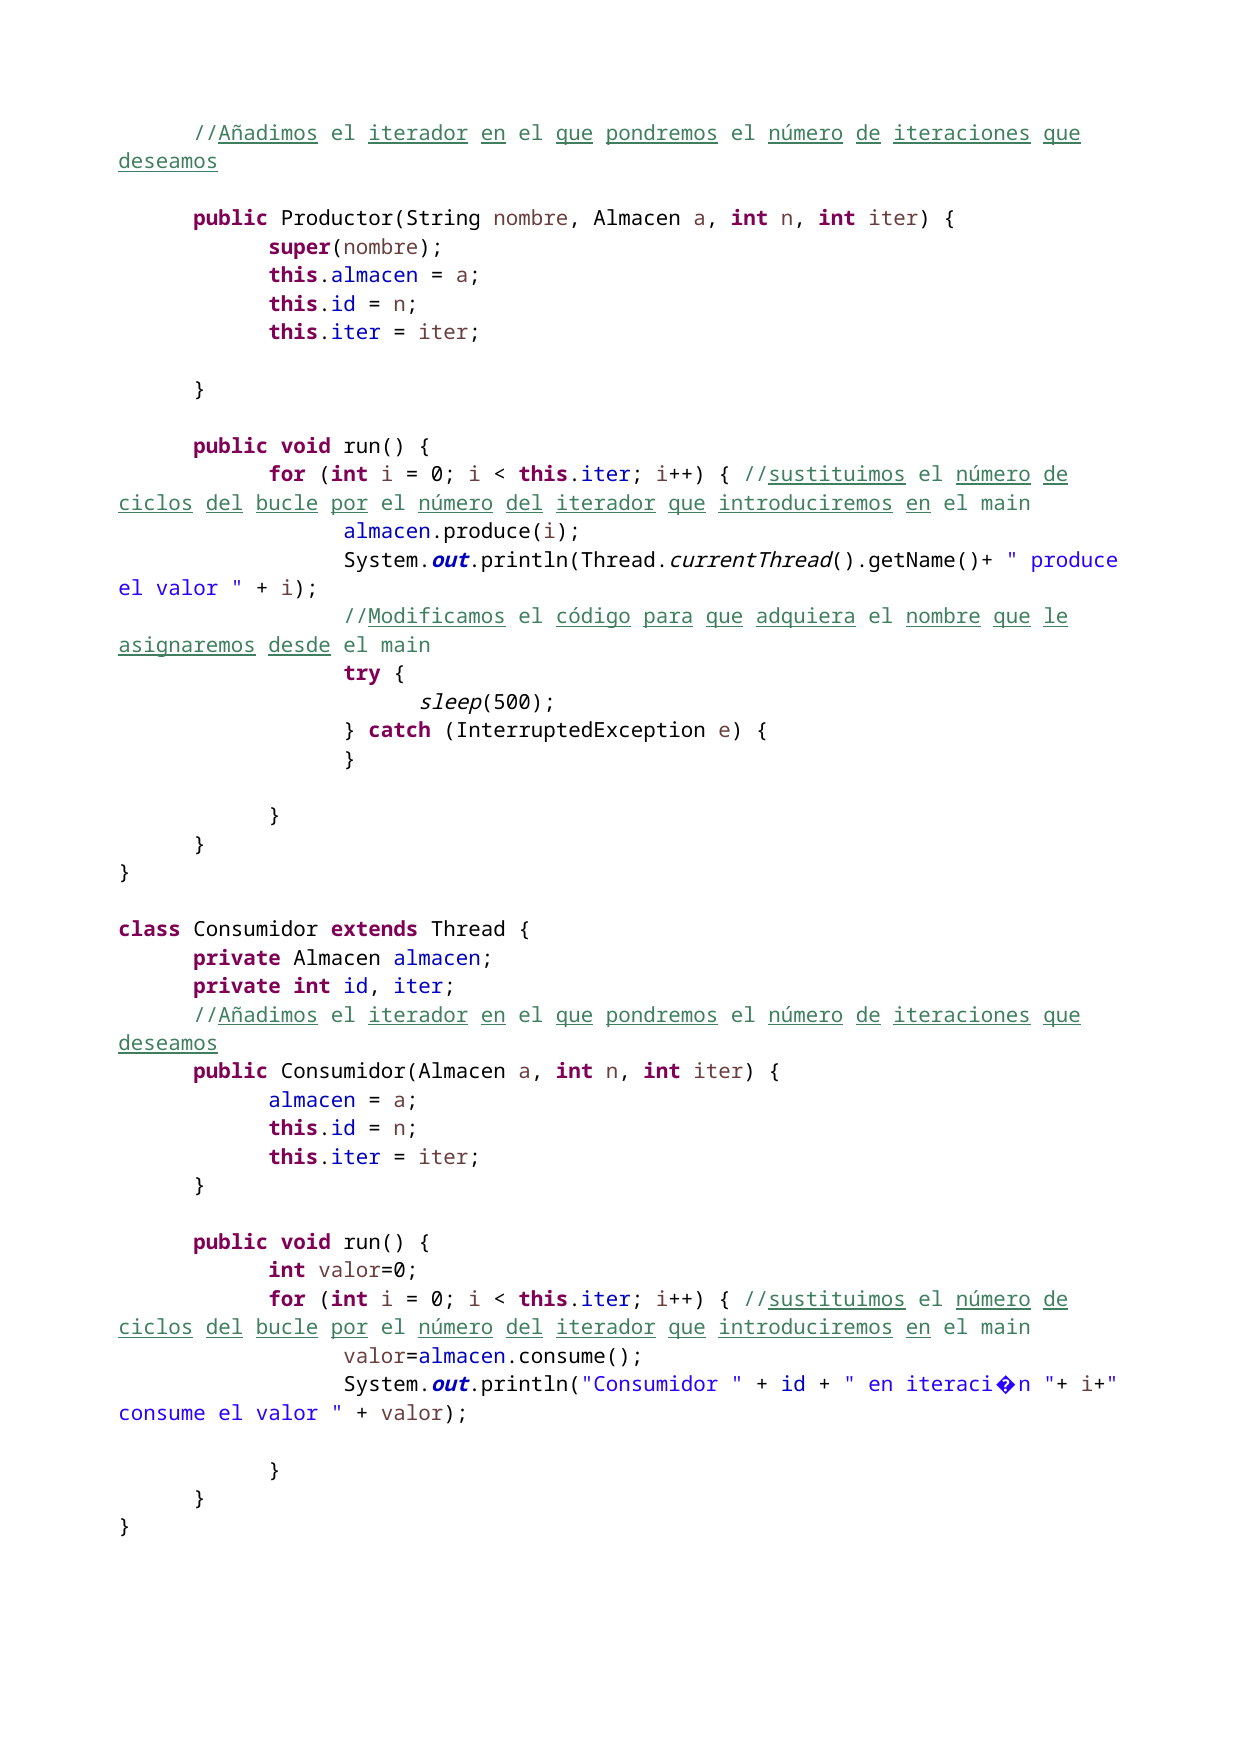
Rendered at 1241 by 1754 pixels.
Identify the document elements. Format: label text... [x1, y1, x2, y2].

text this.almacen = a; [118, 260, 1122, 289]
text System.out.println("Consumidor " + id + " en iteraci�n "+ i+" consume el valor " + valor); [118, 1369, 1122, 1426]
text } [118, 1512, 1122, 1540]
text almacen = a; [118, 1085, 1122, 1113]
text } catch (InterruptedException e) { [118, 715, 1122, 744]
text int valor=0; [118, 1256, 1122, 1284]
text } [118, 801, 1122, 829]
text } [118, 1483, 1122, 1512]
text private Almacen almacen; [118, 943, 1122, 971]
text } [118, 857, 1122, 886]
text this.iter = iter; [118, 317, 1122, 346]
text for (int i = 0; i < this.iter; i++) { //sustituimos el número de ciclos del bucle por el número del iterador que introduciremos en el main [118, 459, 1122, 516]
text this.iter = iter; [118, 1142, 1122, 1170]
text System.out.println(Thread.currentThread().getName()+ " produce el valor " + i); [118, 545, 1122, 602]
text class Consumidor extends Thread { [118, 914, 1122, 943]
text try { [118, 658, 1122, 687]
text super(nombre); [118, 232, 1122, 260]
text } [118, 374, 1122, 402]
text this.id = n; [118, 1113, 1122, 1142]
text //Añadimos el iterador en el que pondremos el número de iteraciones que deseamos [118, 118, 1122, 175]
text } [118, 829, 1122, 857]
text //Modificamos el código para que adquiera el nombre que le asignaremos desde el main [118, 602, 1122, 658]
text private int id, iter; [118, 971, 1122, 1000]
text public void run() { [118, 1227, 1122, 1256]
text this.id = n; [118, 289, 1122, 317]
text valor=almacen.consume(); [118, 1341, 1122, 1369]
text public void run() { [118, 431, 1122, 459]
text //Añadimos el iterador en el que pondremos el número de iteraciones que deseamos [118, 1000, 1122, 1057]
text } [118, 1170, 1122, 1199]
text public Productor(String nombre, Almacen a, int n, int iter) { [118, 203, 1122, 232]
text sleep(500); [118, 687, 1122, 715]
text } [118, 744, 1122, 772]
text } [118, 1455, 1122, 1483]
text for (int i = 0; i < this.iter; i++) { //sustituimos el número de ciclos del bucle por el número del iterador que introduciremos en el main [118, 1284, 1122, 1341]
text public Consumidor(Almacen a, int n, int iter) { [118, 1057, 1122, 1085]
text almacen.produce(i); [118, 516, 1122, 545]
